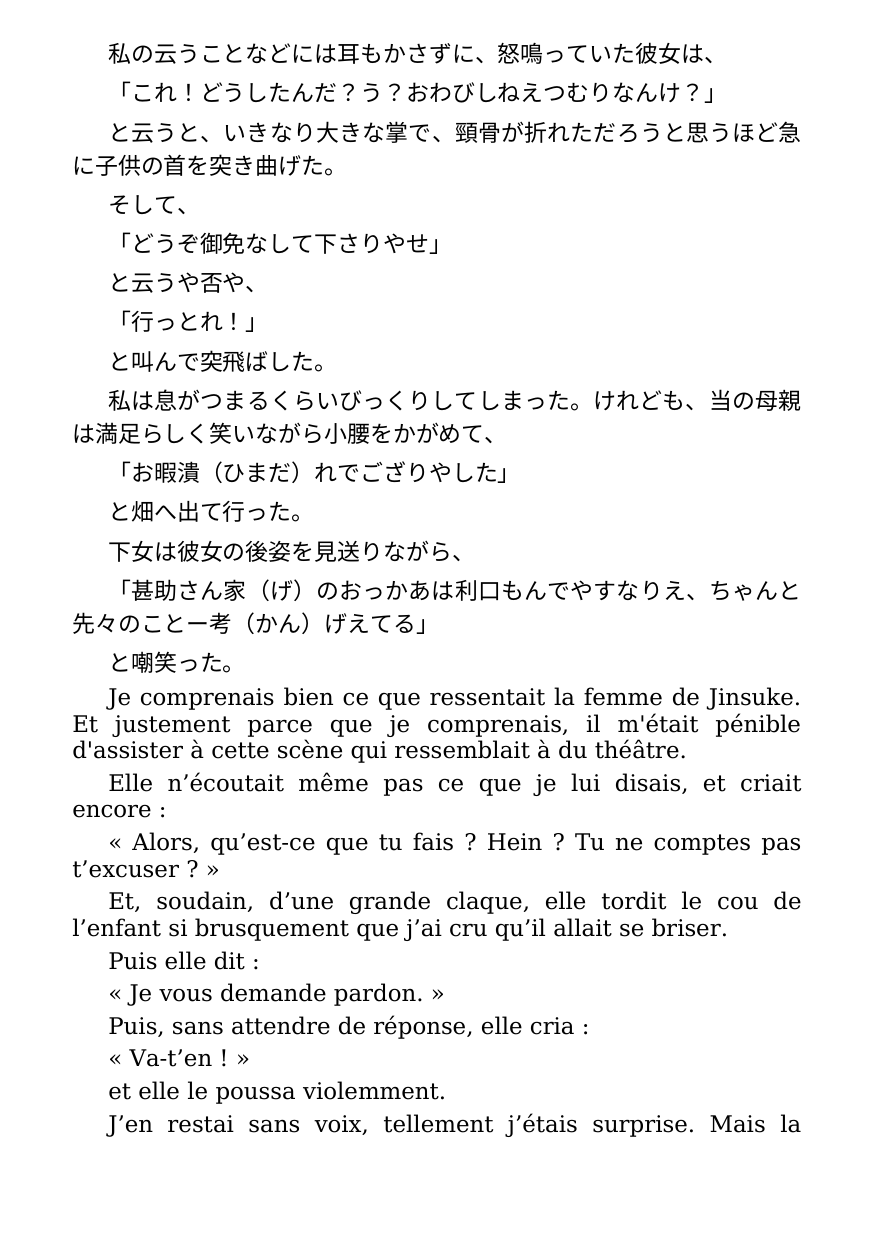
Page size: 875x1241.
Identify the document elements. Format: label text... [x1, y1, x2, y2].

text « Je vous demande pardon. » [72, 980, 802, 1007]
text et elle le poussa violemment. [72, 1078, 802, 1105]
text 下女は彼女の後姿を見送りながら、 [72, 533, 802, 567]
text 私は息がつまるくらいびっくりしてしまった。けれども、当の母親は満足らしく笑いながら小腰をかがめて、 [72, 383, 802, 449]
text 「お暇潰（ひまだ）れでござりやした」 [72, 455, 802, 488]
text Puis, sans attendre de réponse, elle cria : [72, 1013, 802, 1040]
text 「これ！どうしたんだ？う？おわびしねえつむりなんけ？」 [72, 75, 802, 108]
text 「行っとれ！」 [72, 304, 802, 337]
text Et, soudain, d’une grande claque, elle tordit le cou de l’enfant si brusquement que j’ai cru qu’il allait se briser. [72, 888, 802, 942]
text Je comprenais bien ce que ressentait la femme de Jinsuke. Et justement parce que je comprenais, il m'était pénible d'assister à cette scène qui ressemblait à du théâtre. [72, 684, 802, 764]
text 「甚助さん家（げ）のおっかあは利口もんでやすなりえ、ちゃんと先々のことー考（かん）げえてる」 [72, 572, 802, 639]
text と云うや否や、 [72, 265, 802, 298]
text J’en restai sans voix, tellement j’étais surprise. Mais la [72, 1111, 802, 1137]
text と云うと、いきなり大きな掌で、頸骨が折れただろうと思うほど急に子供の首を突き曲げた。 [72, 114, 802, 181]
text と畑へ出て行った。 [72, 494, 802, 527]
text 「どうぞ御免なして下さりやせ」 [72, 226, 802, 259]
text そして、 [72, 187, 802, 220]
text Puis elle dit : [72, 948, 802, 974]
text « Va-t’en ! » [72, 1046, 802, 1072]
text « Alors, qu’est-ce que tu fais ? Hein ? Tu ne comptes pas t’excuser ? » [72, 829, 802, 883]
text と叫んで突飛ばした。 [72, 343, 802, 377]
text Elle n’écoutait même pas ce que je lui disais, et criait encore : [72, 770, 802, 823]
text と嘲笑った。 [72, 645, 802, 678]
text 私の云うことなどには耳もかさずに、怒鳴っていた彼女は、 [72, 36, 802, 69]
